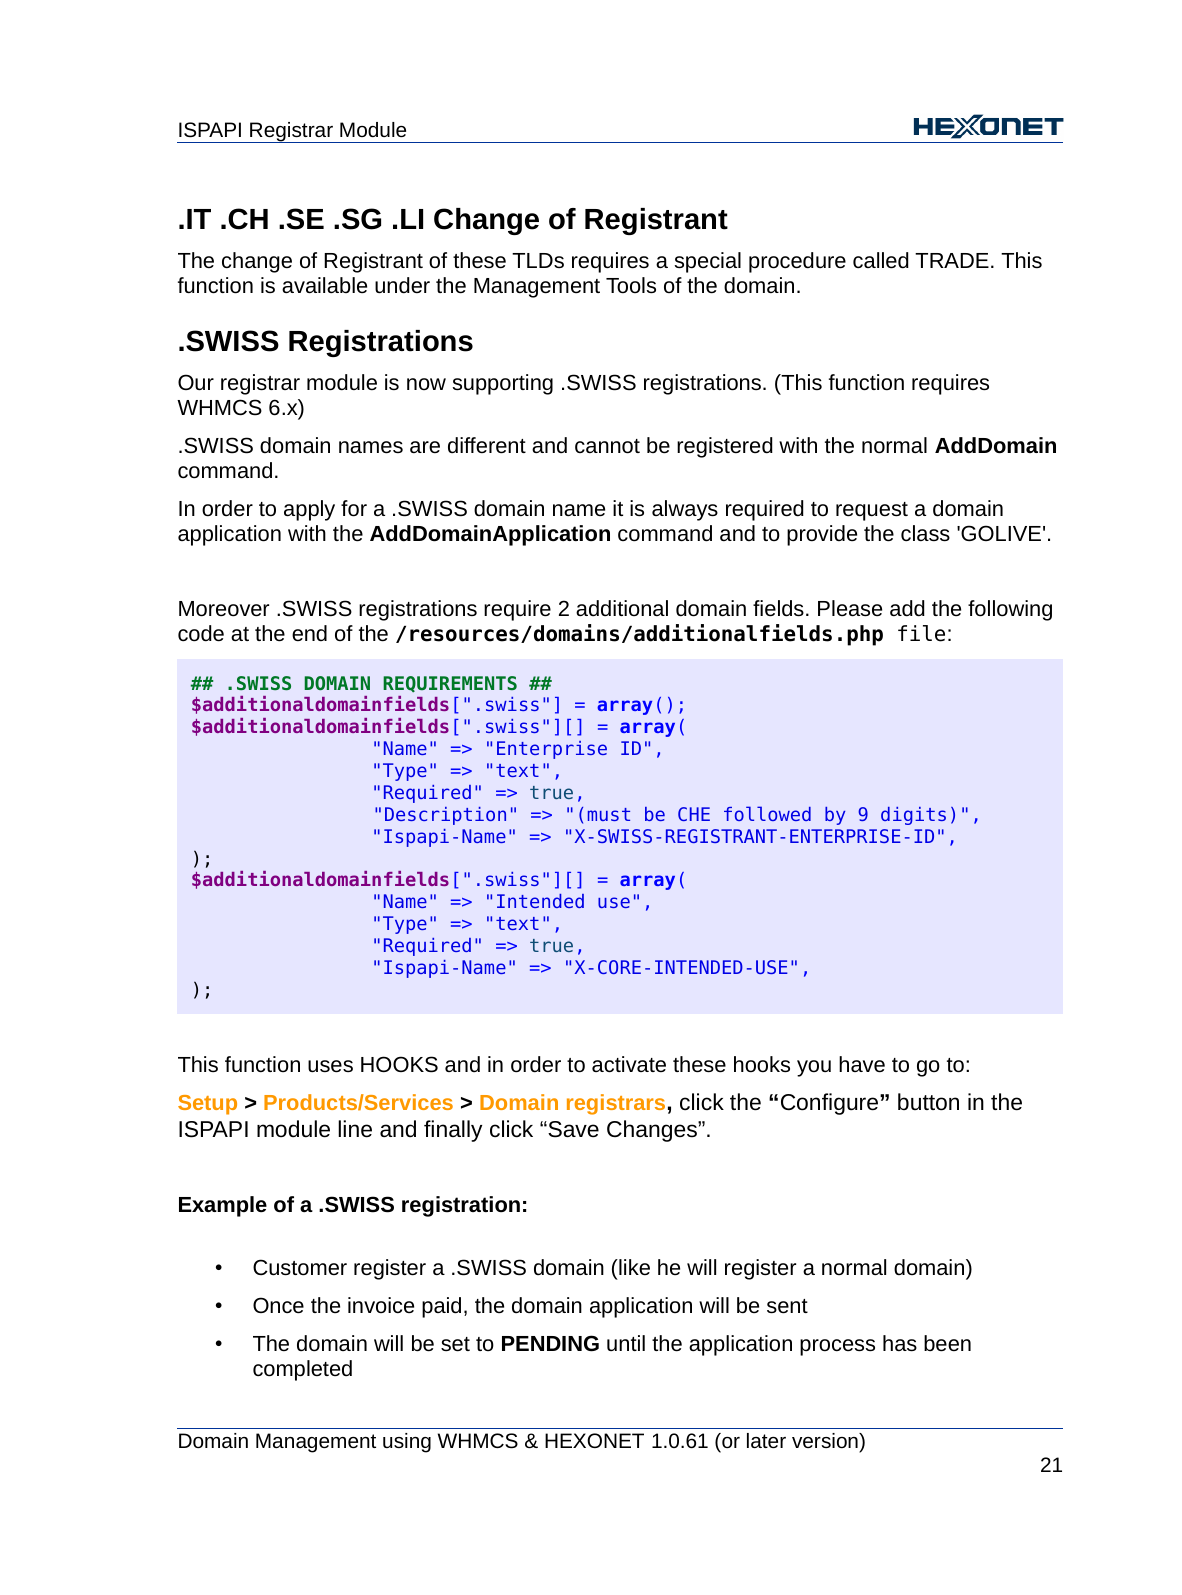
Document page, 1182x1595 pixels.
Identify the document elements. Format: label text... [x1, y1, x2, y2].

list The domain will be set to PENDING until the application process has been completed [215, 1331, 1063, 1381]
text $additionaldomainfields[".swiss"][] = array( [188, 856, 1053, 878]
list Customer register a .SWISS domain (like he will register a normal domain) [215, 1255, 1063, 1280]
text .SWISS domain names are different and cannot be registered with the normal AddDomain command. [177, 432, 1063, 483]
list Once the invoice paid, the domain application will be sent [215, 1293, 1063, 1318]
text ); [408, 834, 413, 842]
text $additionaldomainfields[".swiss"][] = array( [188, 703, 1053, 725]
text "Required" => true, [188, 922, 1053, 943]
text Setup > Products/Services > Domain registrars, click the “Configure” button in the ISPAPI module line and finally click “Save Changes”. [177, 1089, 1063, 1142]
subtitle .IT .CH .SE .SG .LI Change of Registrant [177, 202, 1063, 236]
text $additionaldomainfields[".swiss"] = array(); [188, 681, 1053, 703]
text Example of a .SWISS registration: [177, 1192, 1063, 1243]
text ); [735, 834, 746, 842]
text "Ispapi-Name" => "X-SWISS-REGISTRANT-ENTERPRISE-ID", [188, 812, 1053, 834]
text ## .SWISS DOMAIN REQUIREMENTS ## [188, 670, 1053, 681]
text "Required" => true, [188, 768, 1053, 790]
text Moreover .SWISS registrations require 2 additional domain fields. Please add the following code at the end of the /resources/domains/additionalfields.php file: [177, 596, 1063, 647]
text ); [430, 834, 435, 842]
text ); [188, 834, 1053, 856]
text ); [188, 965, 1053, 1003]
text This function uses HOOKS and in order to activate these hooks you have to go to: [177, 1052, 1063, 1077]
subtitle .SWISS Registrations [177, 323, 1063, 357]
text "Type" => "text", [188, 900, 1053, 922]
text The change of Registrant of these TLDs requires a special procedure called TRADE. This function is available under the Management Tools of the domain. [177, 248, 1063, 298]
text Our registrar module is now supporting .SWISS registrations. (This function requires WHMCS 6.x) [177, 369, 1063, 420]
text "Name" => "Intended use", [188, 878, 1053, 900]
text "Type" => "text", [188, 747, 1053, 768]
picture [912, 113, 1065, 140]
text "Description" => "(must be CHE followed by 9 digits)", [188, 790, 1053, 812]
text "Ispapi-Name" => "X-CORE-INTENDED-USE", [188, 943, 1053, 965]
text In order to apply for a .SWISS domain name it is always required to request a domain application with the AddDomainApplication command and to provide the class 'GOLIVE'. [177, 495, 1063, 546]
text "Name" => "Enterprise ID", [188, 725, 1053, 747]
